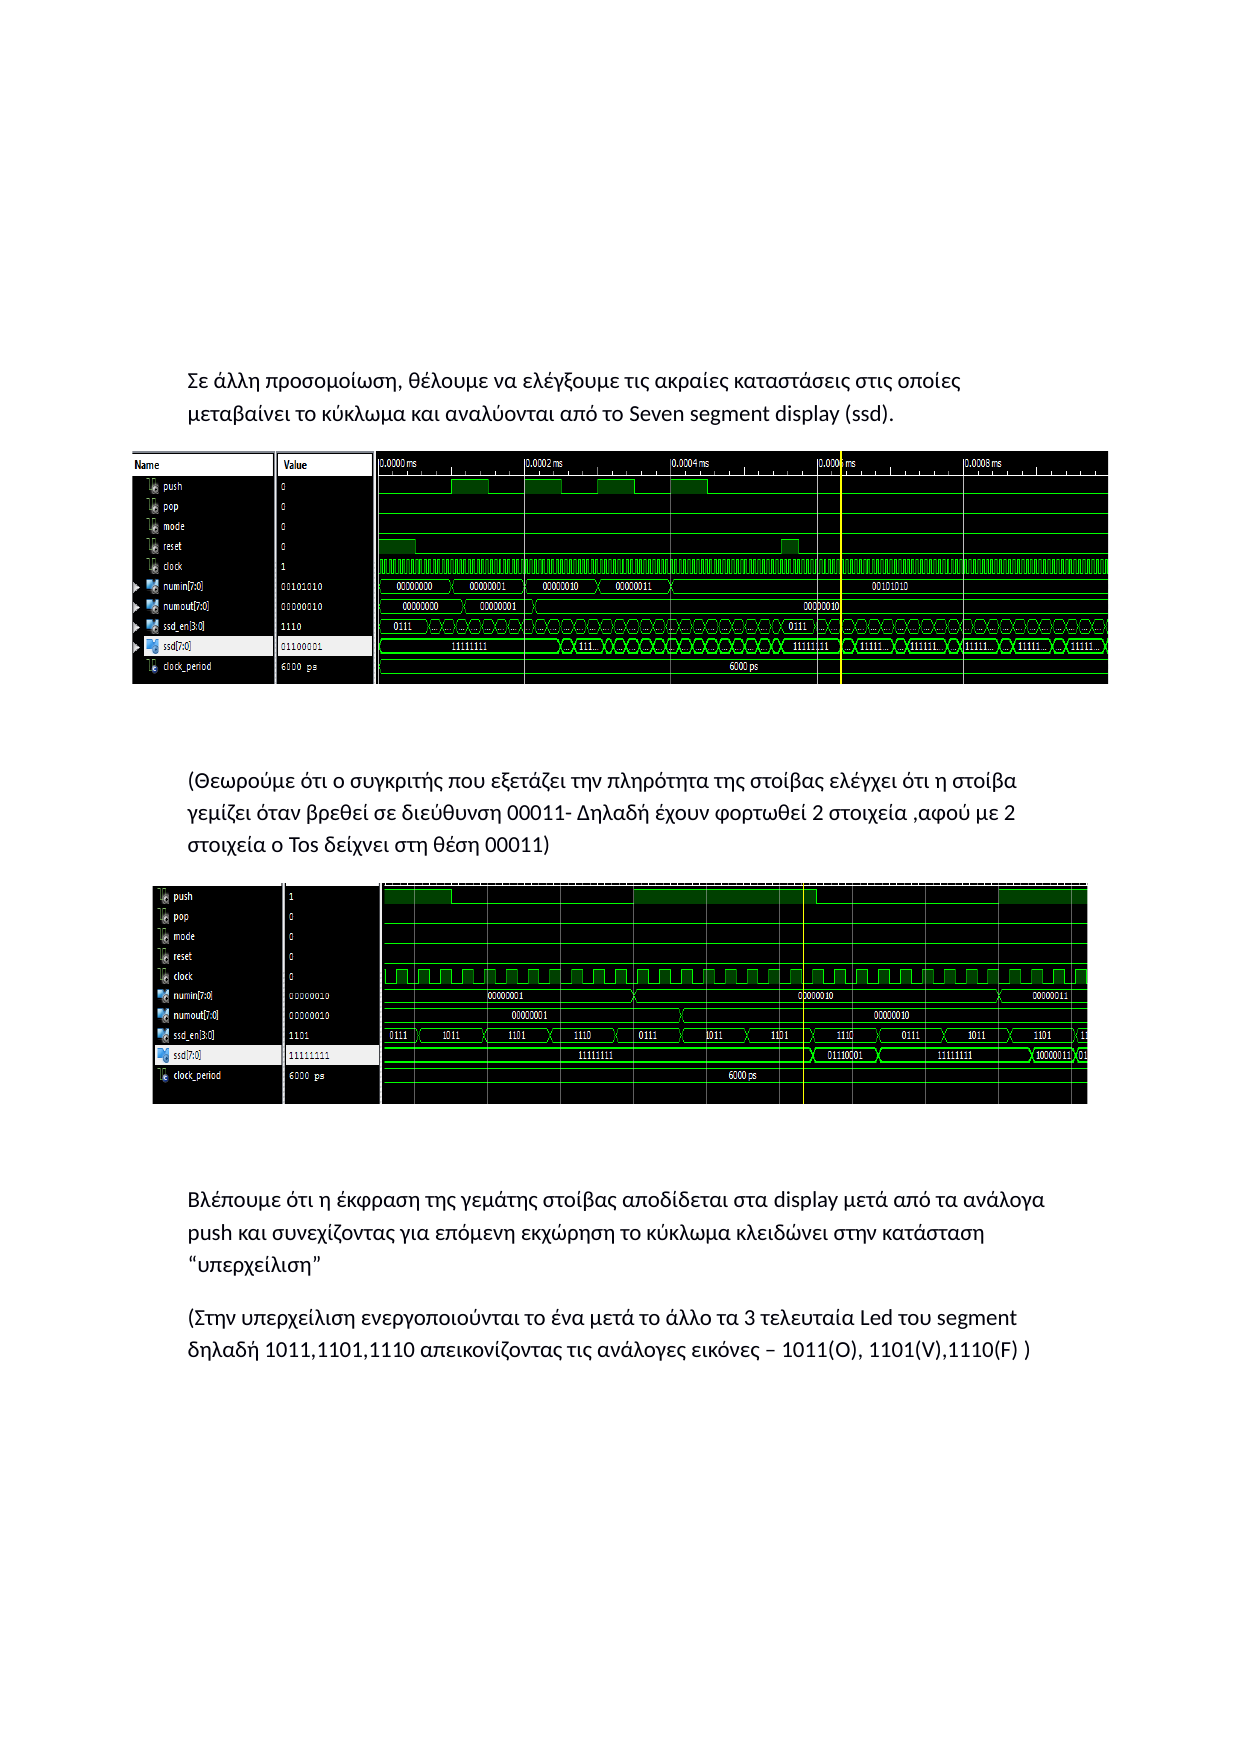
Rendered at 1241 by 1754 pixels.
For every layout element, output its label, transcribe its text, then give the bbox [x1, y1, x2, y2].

picture [132, 451, 1109, 684]
text (Θεωρούμε ότι ο συγκριτής που εξετάζει την πληρότητα της στοίβας ελέγχει ότι η στοίβα γεμίζει όταν βρεθεί σε διεύθυνση 00011- Δηλαδή έχουν φορτωθεί 2 στοιχεία ,αφού με 2 στοιχεία ο Tos δείχνει στη θέση 00011) [187, 766, 1053, 858]
text (Στην υπερχείλιση ενεργοποιούνται το ένα μετά το άλλο τα 3 τελευταία Led του segment δηλαδή 1011,1101,1110 απεικονίζοντας τις ανάλογες εικόνες – 1011(O), 1101(V),1110(F) ) [187, 1303, 1053, 1363]
picture [152, 883, 1088, 1104]
text Σε άλλη προσομοίωση, θέλουμε να ελέγξουμε τις ακραίες καταστάσεις στις οποίες μεταβαίνει το κύκλωμα και αναλύονται από το Seven segment display (ssd). [187, 367, 1053, 427]
text Βλέπουμε ότι η έκφραση της γεμάτης στοίβας αποδίδεται στα display μετά από τα ανάλογα push και συνεχίζοντας για επόμενη εκχώρηση το κύκλωμα κλειδώνει στην κατάσταση “υπερχείλιση” [187, 1186, 1053, 1278]
